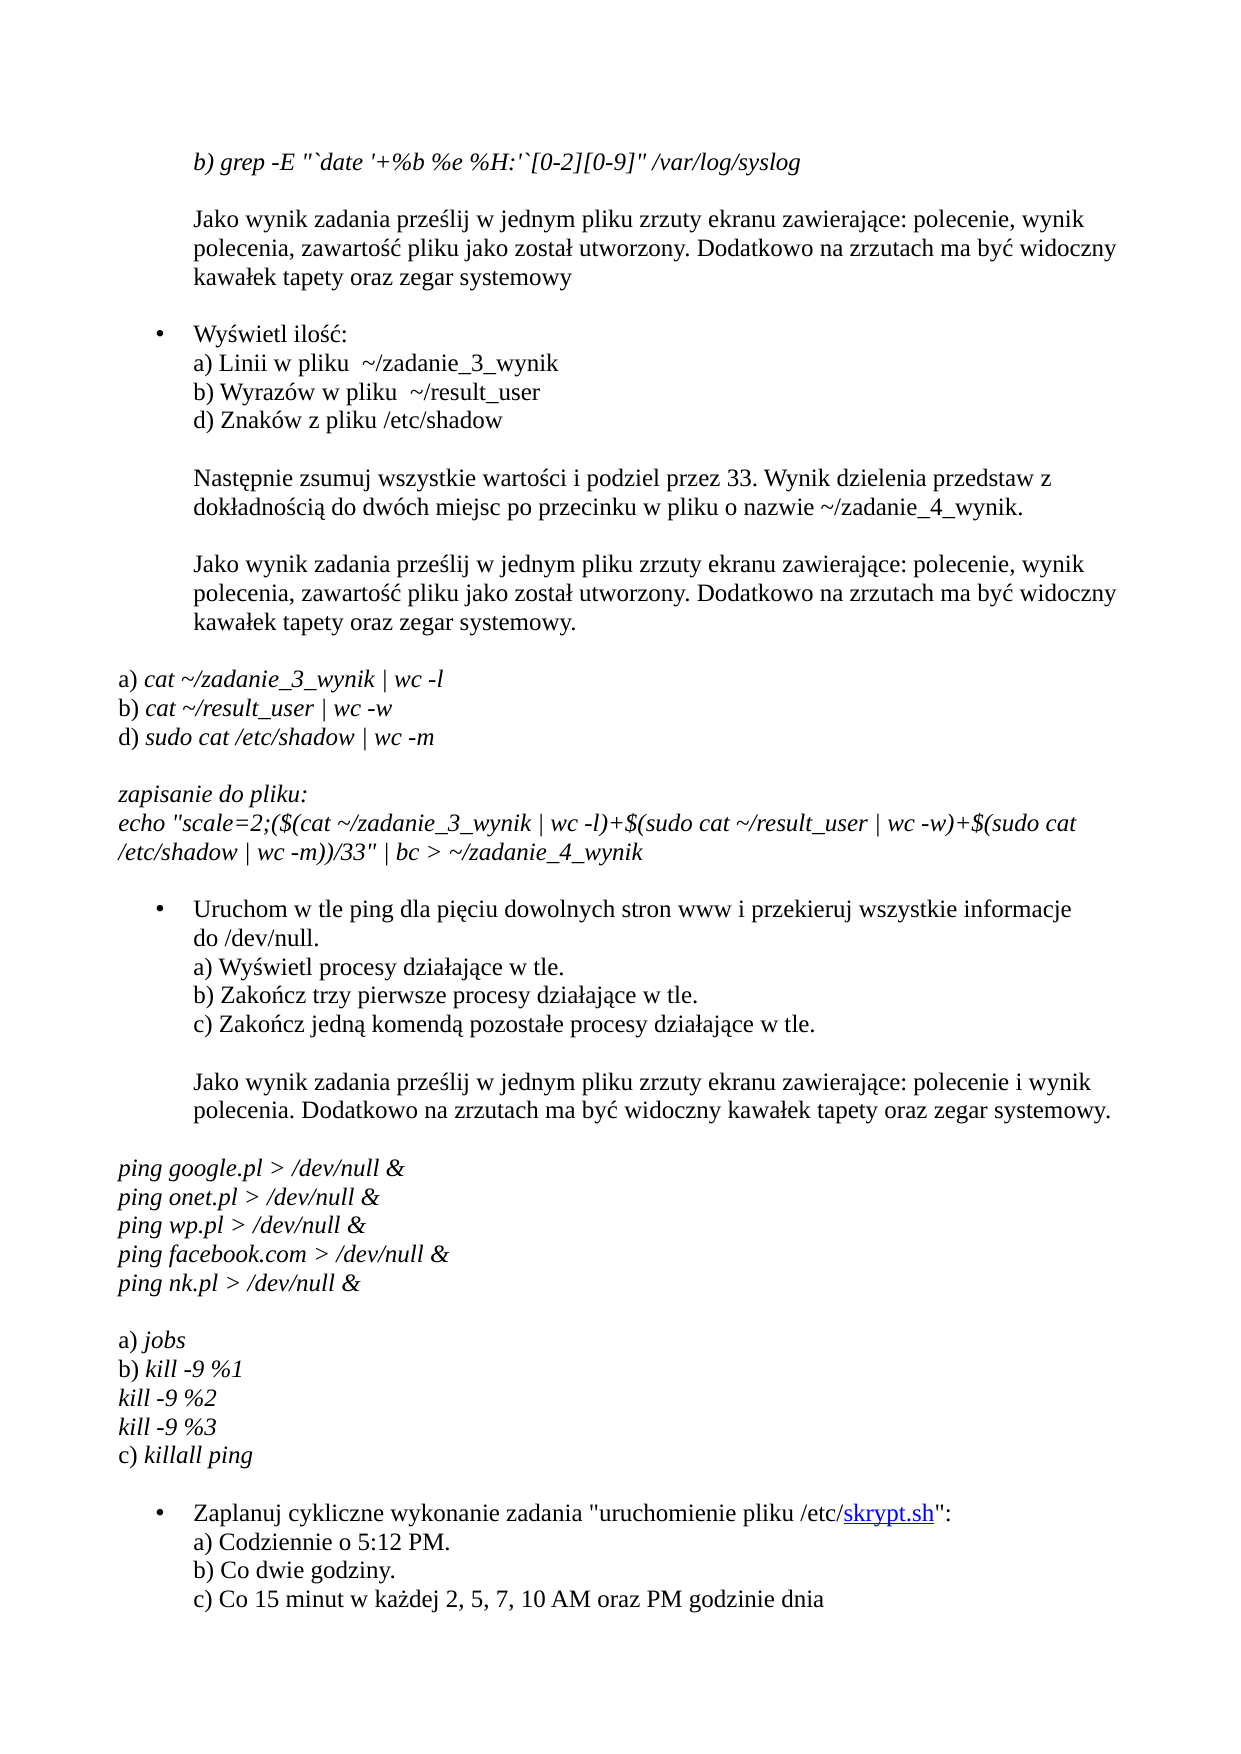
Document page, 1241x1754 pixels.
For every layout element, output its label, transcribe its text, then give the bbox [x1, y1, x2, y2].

text b) kill -9 %1 [118, 1354, 1122, 1383]
text ping onet.pl > /dev/null & [118, 1182, 1122, 1211]
text a) cat ~/zadanie_3_wynik | wc -l [118, 664, 1122, 693]
text ping nk.pl > /dev/null & [118, 1268, 1122, 1297]
list Uruchom w tle ping dla pięciu dowolnych stron www i przekieruj wszystkie informacje do /dev/null. a) Wyświetl procesy działające w tle. b) Zakończ trzy pierwsze procesy działające w tle. c) Zakończ jedną komendą pozostałe procesy działające w tle. Jako wynik zadania prześlij w jednym pliku zrzuty ekranu zawierające: polecenie i wynik polecenia. Dodatkowo na zrzutach ma być widoczny kawałek tapety oraz zegar systemowy. [156, 894, 1122, 1124]
text ping google.pl > /dev/null & [118, 1153, 1122, 1182]
list Zaplanuj cykliczne wykonanie zadania "uruchomienie pliku /etc/skrypt.sh": a) Codziennie o 5:12 PM. b) Co dwie godziny. c) Co 15 minut w każdej 2, 5, 7, 10 AM oraz PM godzinie dnia [156, 1498, 1122, 1613]
text c) killall ping [118, 1441, 1122, 1469]
text ping wp.pl > /dev/null & [118, 1211, 1122, 1239]
text b) cat ~/result_user | wc -w [118, 693, 1122, 722]
text d) sudo cat /etc/shadow | wc -m [118, 722, 1122, 751]
list b) grep -E "`date '+%b %e %H:'`[0-2][0-9]" /var/log/syslog Jako wynik zadania prześlij w jednym pliku zrzuty ekranu zawierające: polecenie, wynik polecenia, zawartość pliku jako został utworzony. Dodatkowo na zrzutach ma być widoczny kawałek tapety oraz zegar systemowy [156, 118, 1122, 291]
text kill -9 %2 [118, 1383, 1122, 1412]
text ping facebook.com > /dev/null & [118, 1239, 1122, 1268]
list Wyświetl ilość: a) Linii w pliku ~/zadanie_3_wynik b) Wyrazów w pliku ~/result_user d) Znaków z pliku /etc/shadow Następnie zsumuj wszystkie wartości i podziel przez 33. Wynik dzielenia przedstaw z dokładnością do dwóch miejsc po przecinku w pliku o nazwie ~/zadanie_4_wynik. Jako wynik zadania prześlij w jednym pliku zrzuty ekranu zawierające: polecenie, wynik polecenia, zawartość pliku jako został utworzony. Dodatkowo na zrzutach ma być widoczny kawałek tapety oraz zegar systemowy. [156, 319, 1122, 636]
text zapisanie do pliku: echo "scale=2;($(cat ~/zadanie_3_wynik | wc -l)+$(sudo cat ~/result_user | wc -w)+$(sudo cat /etc/shadow | wc -m))/33" | bc > ~/zadanie_4_wynik [118, 779, 1122, 866]
text kill -9 %3 [118, 1412, 1122, 1441]
text a) jobs [118, 1326, 1122, 1354]
